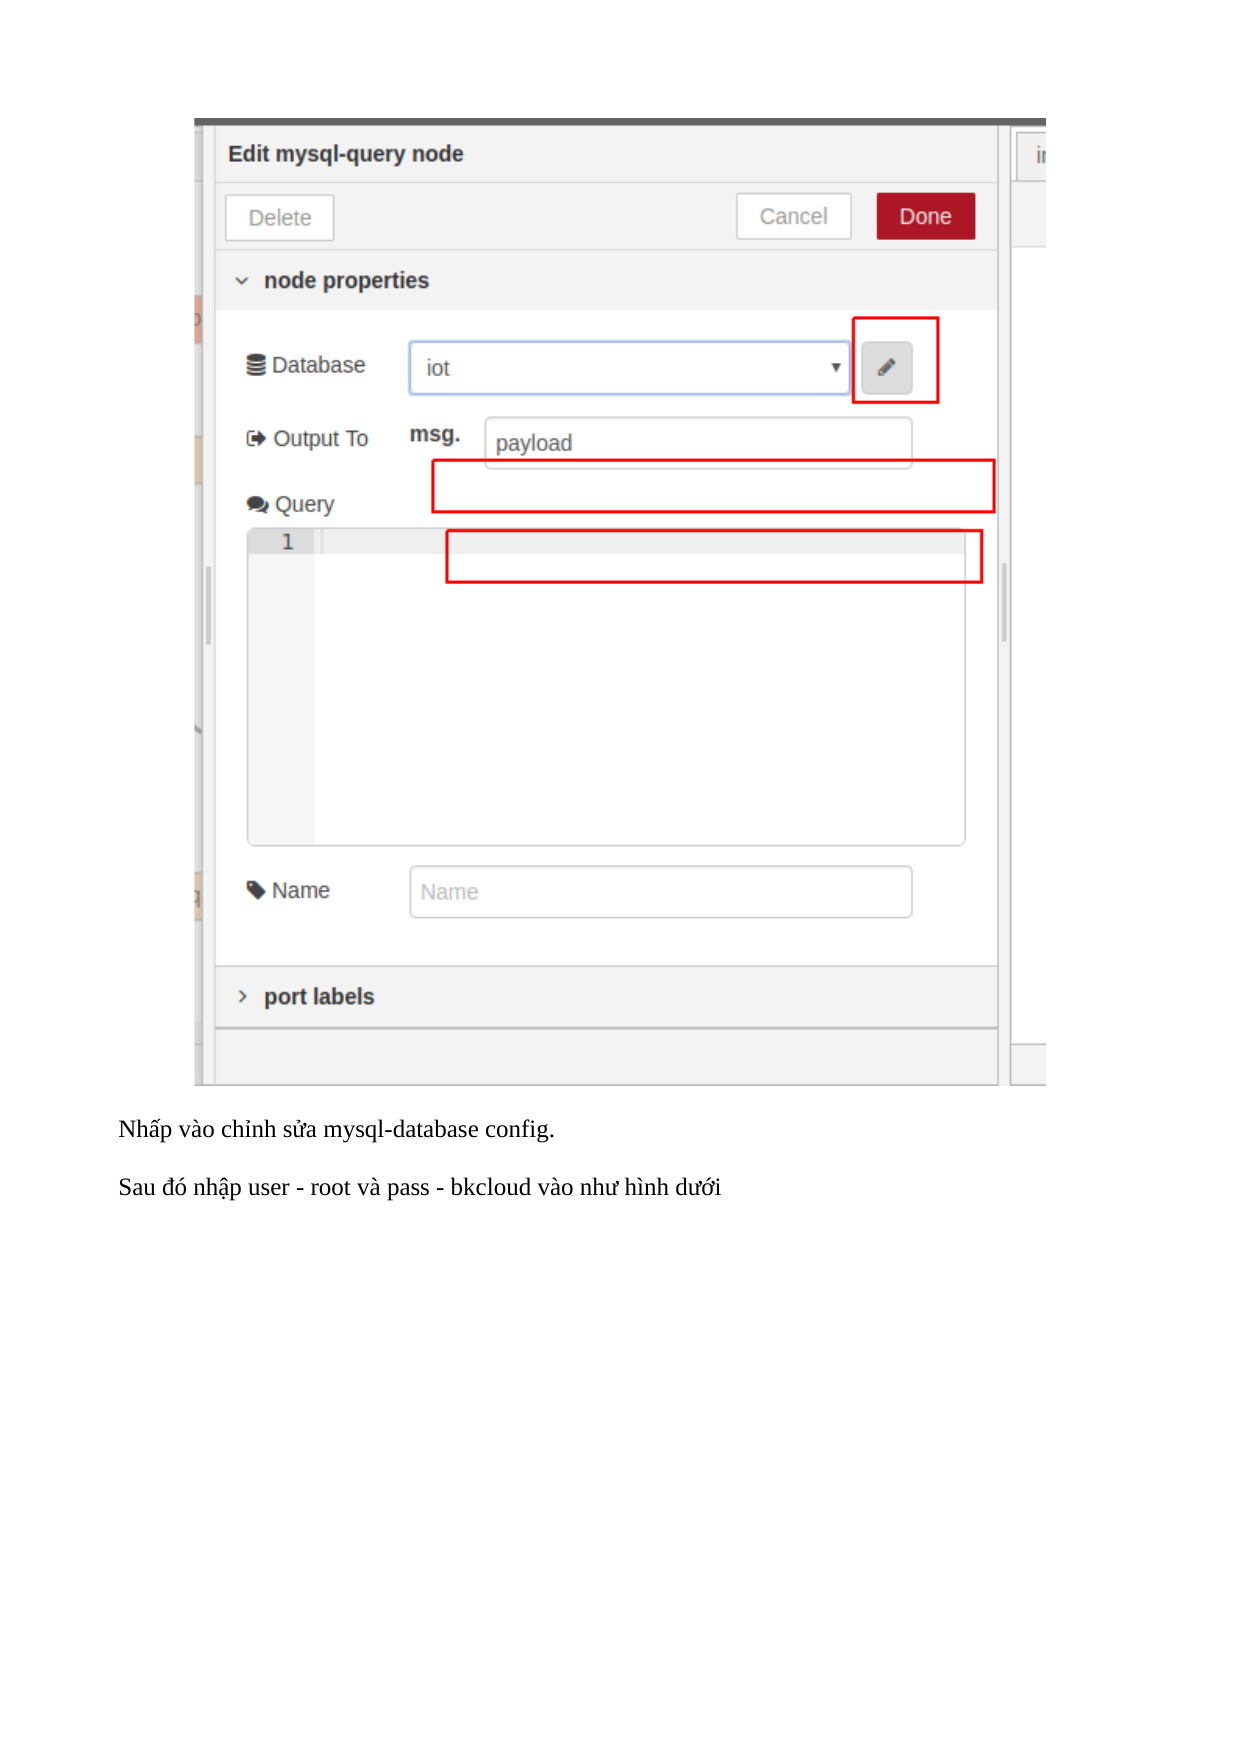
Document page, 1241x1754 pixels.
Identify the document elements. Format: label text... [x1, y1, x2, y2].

text Nhấp vào chỉnh sửa mysql-database config. [118, 1114, 1122, 1143]
picture [194, 118, 1046, 1086]
text Sau đó nhập user - root và pass - bkcloud vào như hình dưới [118, 1172, 1122, 1200]
